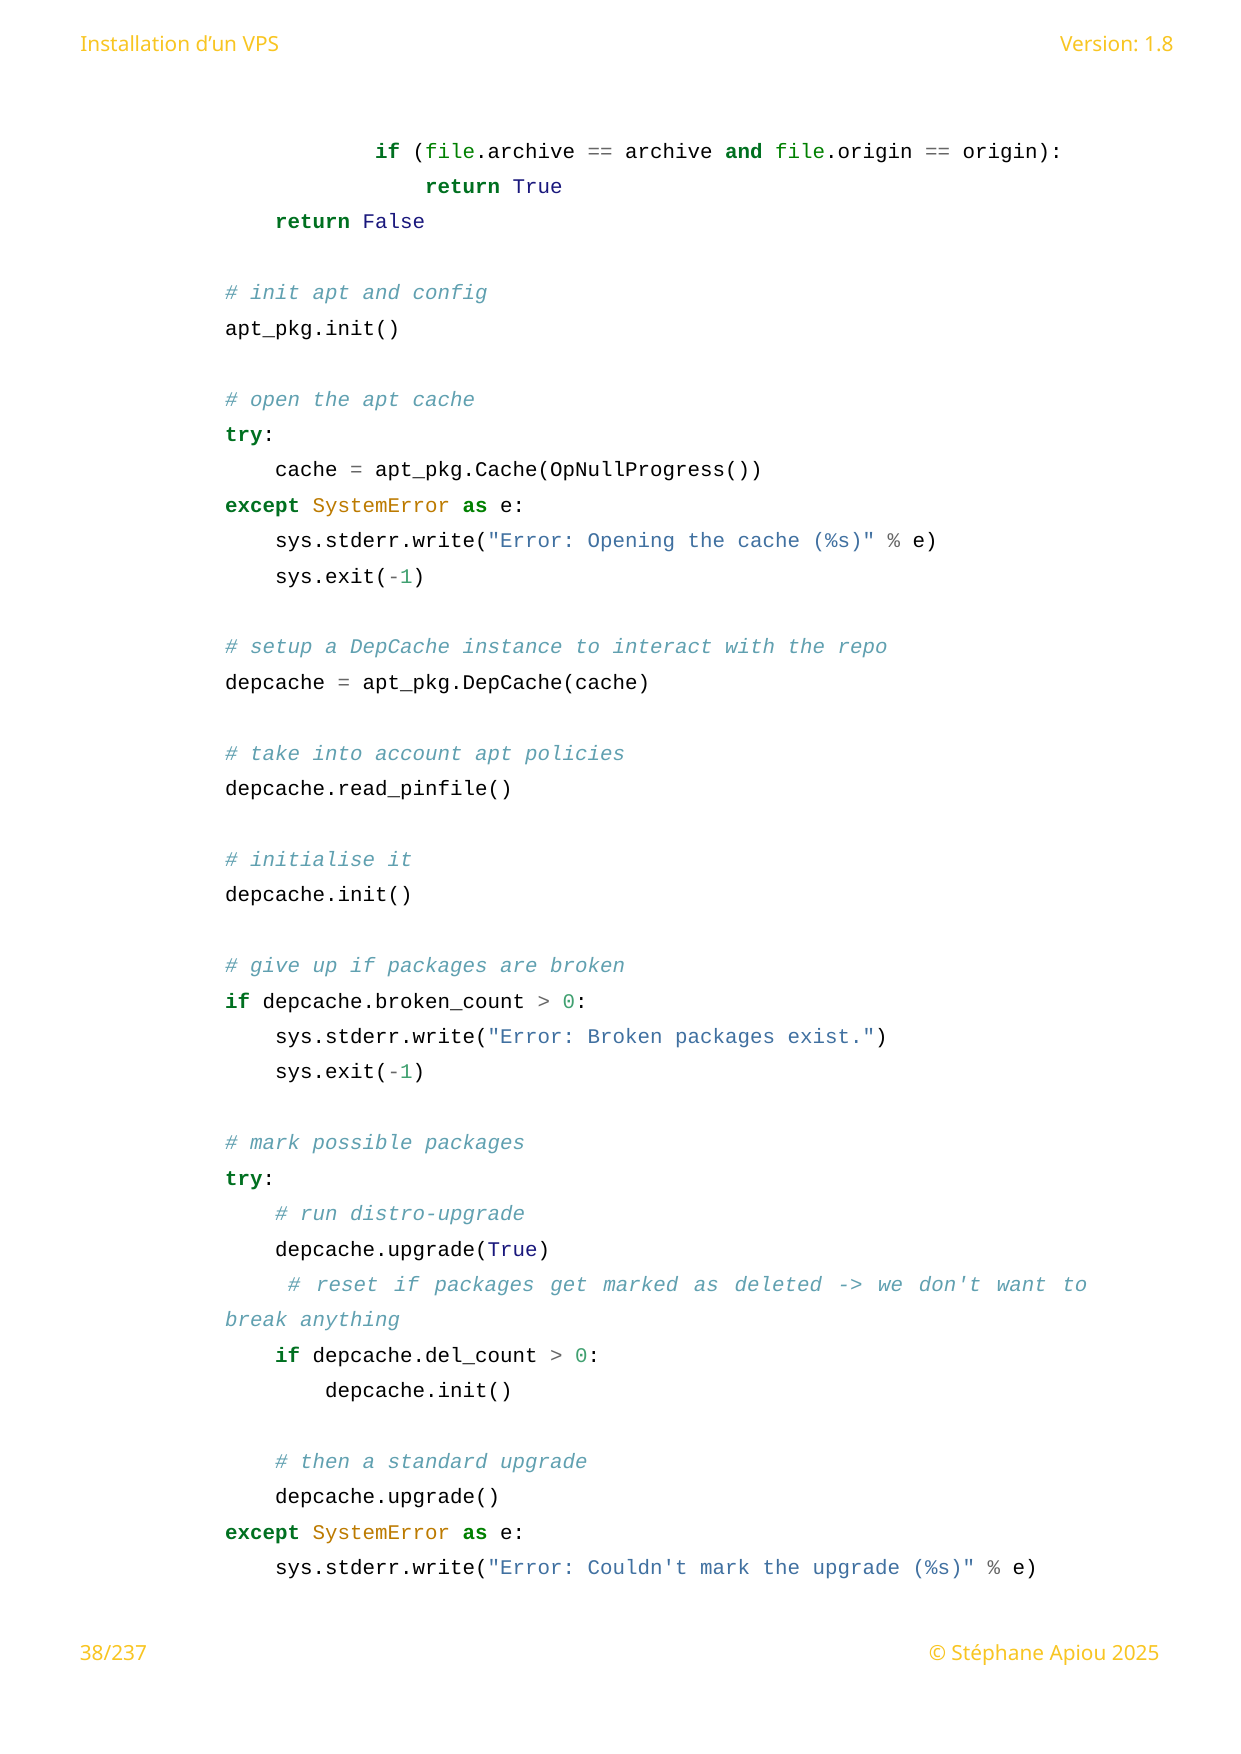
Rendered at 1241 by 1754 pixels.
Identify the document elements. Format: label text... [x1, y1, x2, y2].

list # take into account apt policies [187, 743, 1090, 766]
list sys.exit(-1) [187, 566, 1090, 589]
list # then a standard upgrade [187, 1451, 1090, 1475]
list depcache.upgrade() [187, 1487, 1090, 1510]
list # run distro-upgrade [187, 1203, 1090, 1227]
list return True [187, 176, 1090, 200]
list # init apt and config [187, 282, 1090, 306]
list # reset if packages get marked as deleted -> we don't want to break anything [187, 1274, 1090, 1333]
list apt_pkg.init() [187, 318, 1090, 341]
list if (file.archive == archive and file.origin == origin): [187, 141, 1090, 164]
list depcache = apt_pkg.DepCache(cache) [187, 672, 1090, 696]
list if depcache.broken_count > 0: [187, 991, 1090, 1014]
list # setup a DepCache instance to interact with the repo [187, 637, 1090, 660]
list # initialise it [187, 849, 1090, 873]
list depcache.upgrade(True) [187, 1239, 1090, 1262]
list # give up if packages are broken [187, 955, 1090, 979]
list # mark possible packages [187, 1132, 1090, 1156]
list try: [187, 424, 1090, 448]
list depcache.init() [187, 884, 1090, 908]
list sys.stderr.write("Error: Couldn't mark the upgrade (%s)" % e) [187, 1557, 1090, 1581]
list try: [187, 1168, 1090, 1191]
list return False [187, 212, 1090, 235]
list if depcache.del_count > 0: [187, 1345, 1090, 1368]
list sys.stderr.write("Error: Opening the cache (%s)" % e) [187, 530, 1090, 554]
list cache = apt_pkg.Cache(OpNullProgress()) [187, 459, 1090, 483]
list depcache.init() [187, 1380, 1090, 1404]
list # open the apt cache [187, 389, 1090, 412]
list sys.stderr.write("Error: Broken packages exist.") [187, 1026, 1090, 1050]
list except SystemError as e: [187, 1522, 1090, 1546]
list sys.exit(-1) [187, 1062, 1090, 1085]
list depcache.read_pinfile() [187, 778, 1090, 802]
list except SystemError as e: [187, 495, 1090, 518]
